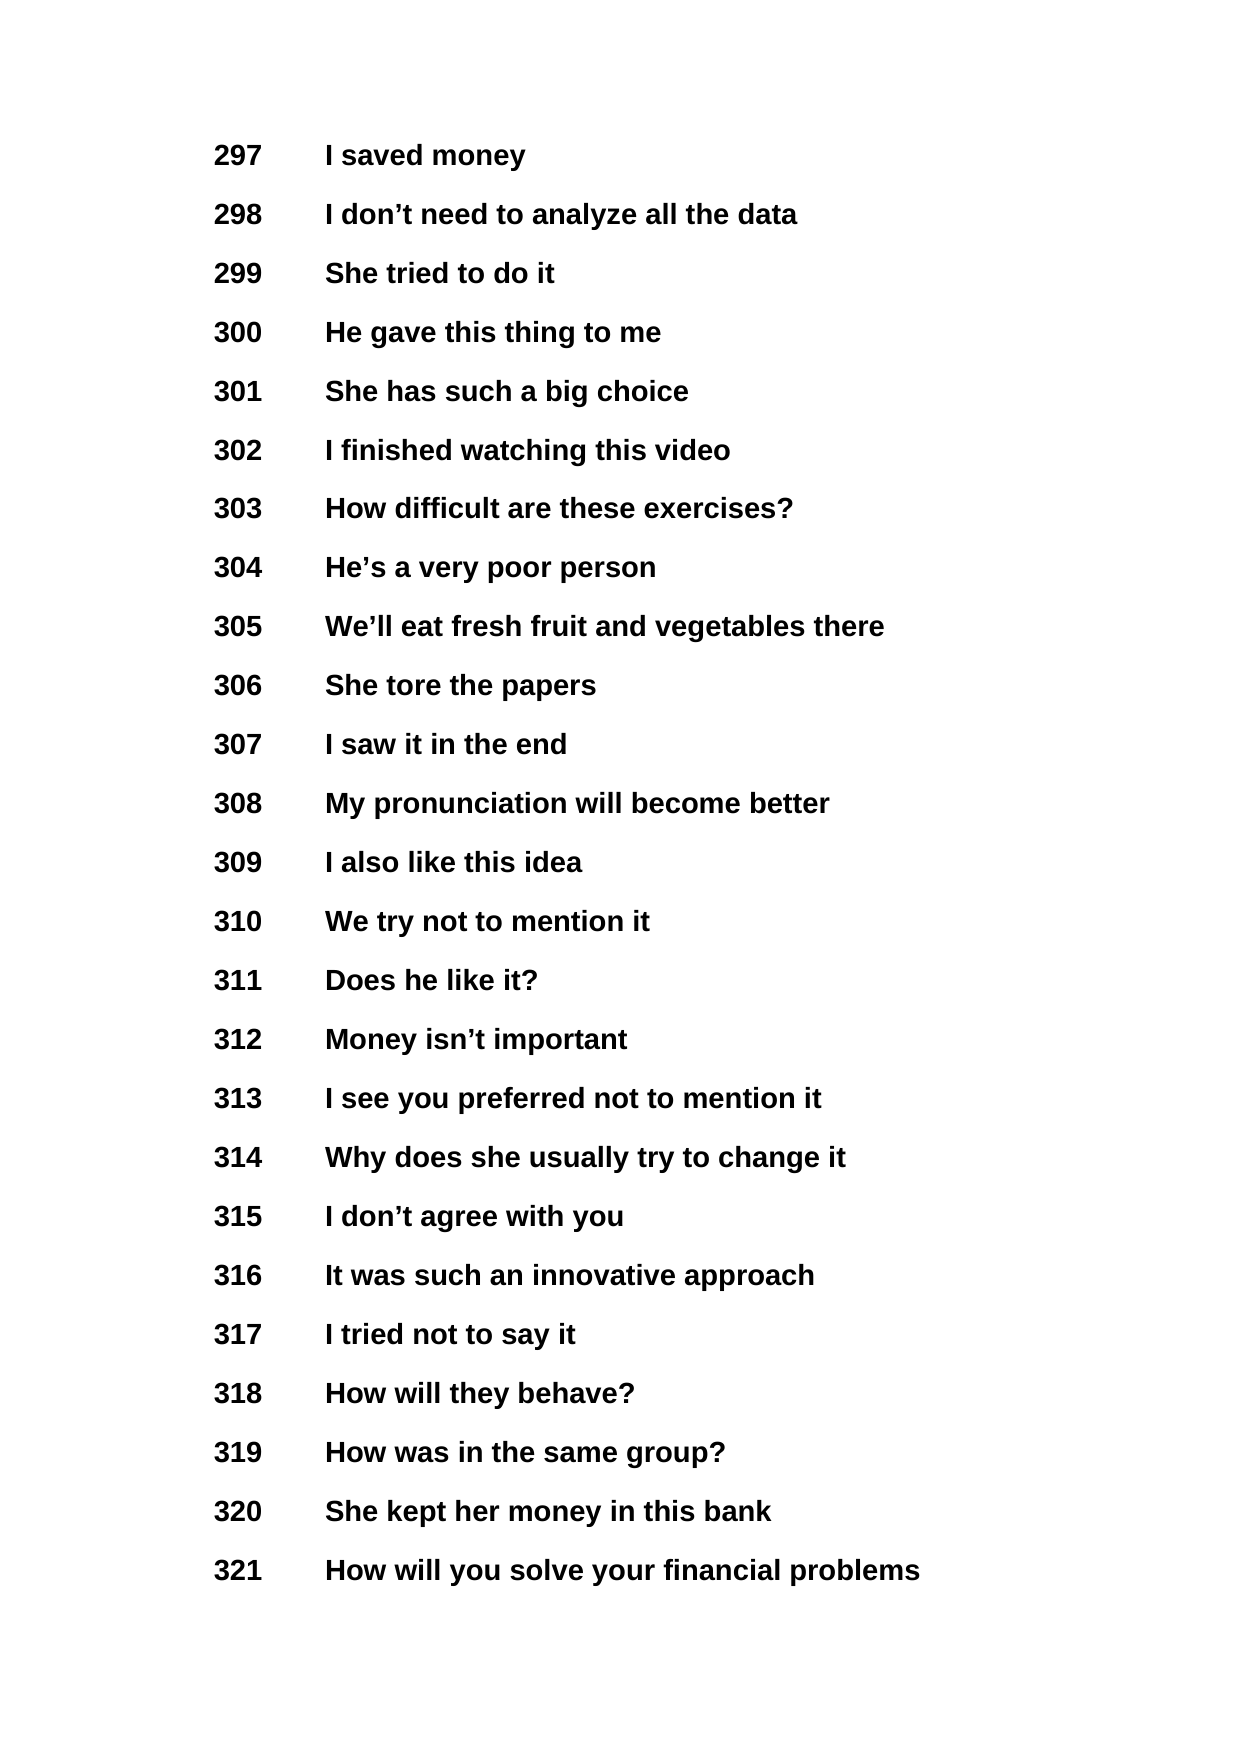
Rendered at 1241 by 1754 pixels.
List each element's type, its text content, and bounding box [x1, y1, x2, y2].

list I don’t need to analyze all the data [213, 177, 1152, 236]
list How will you solve your financial problems [213, 1533, 1152, 1592]
list It was such an innovative approach [213, 1238, 1152, 1297]
list Money isn’t important [213, 1002, 1152, 1061]
list I don’t agree with you [213, 1179, 1152, 1238]
list We’ll eat fresh fruit and vegetables there [213, 590, 1152, 649]
list We try not to mention it [213, 884, 1152, 943]
list She has such a big choice [213, 354, 1152, 413]
list I finished watching this video [213, 413, 1152, 472]
list He gave this thing to me [213, 295, 1152, 354]
list I tried not to say it [213, 1297, 1152, 1356]
list How will they behave? [213, 1356, 1152, 1415]
list Why does she usually try to change it [213, 1120, 1152, 1179]
list I saw it in the end [213, 708, 1152, 767]
list I saved money [213, 118, 1152, 177]
list Does he like it? [213, 943, 1152, 1002]
list I also like this idea [213, 826, 1152, 884]
list I see you preferred not to mention it [213, 1061, 1152, 1120]
list My pronunciation will become better [213, 767, 1152, 826]
list He’s a very poor person [213, 531, 1152, 590]
list How difficult are these exercises? [213, 472, 1152, 531]
list She tried to do it [213, 236, 1152, 295]
list She kept her money in this bank [213, 1474, 1152, 1533]
list She tore the papers [213, 649, 1152, 708]
list How was in the same group? [213, 1415, 1152, 1474]
